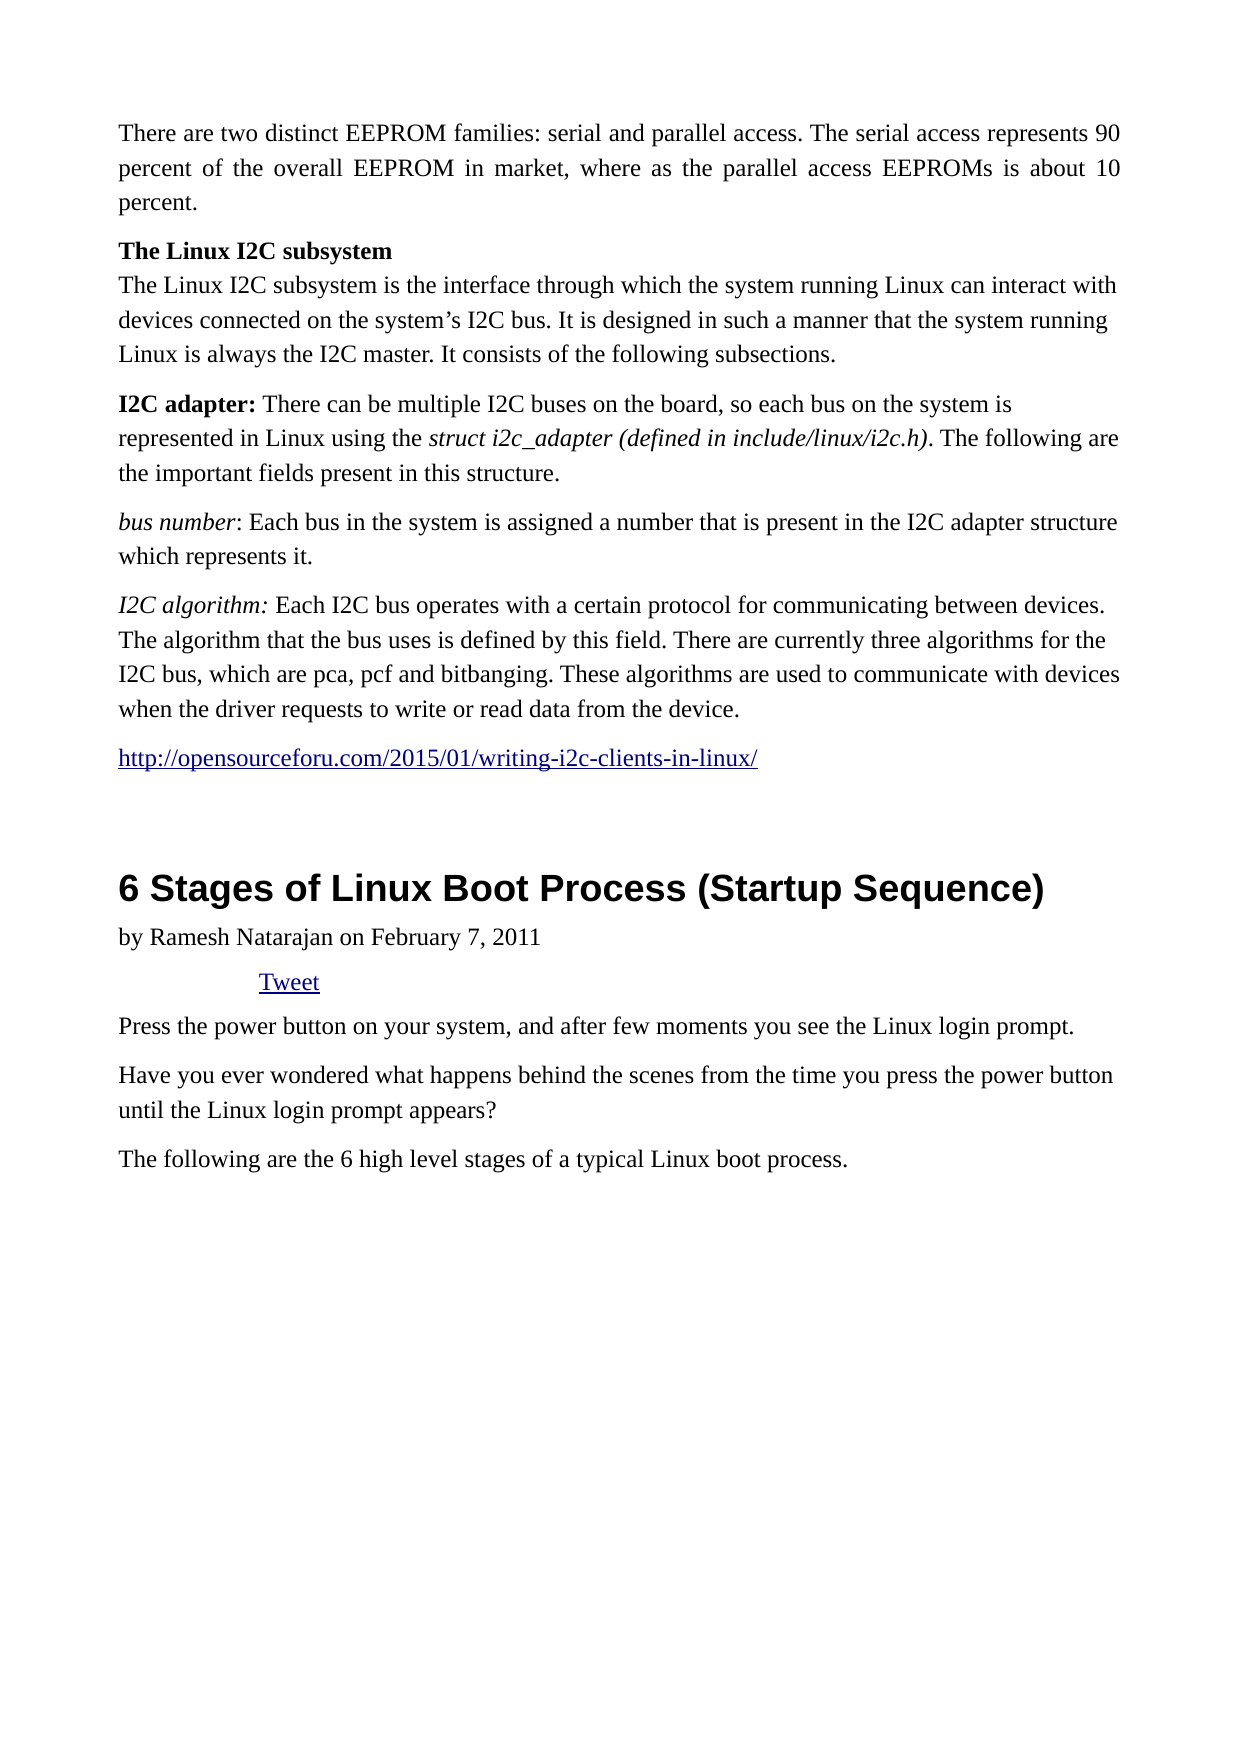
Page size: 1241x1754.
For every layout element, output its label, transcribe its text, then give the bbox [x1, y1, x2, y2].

text I2C algorithm: Each I2C bus operates with a certain protocol for communicating between devices. The algorithm that the bus uses is defined by this field. There are currently three algorithms for the I2C bus, which are pca, pcf and bitbanging. These algorithms are used to communicate with devices when the driver requests to write or read data from the device. [118, 590, 1122, 722]
text Have you ever wondered what happens behind the scenes from the time you press the power button until the Linux login prompt appears? [118, 1060, 1122, 1123]
text by Ramesh Natarajan on February 7, 2011 [118, 922, 1122, 951]
text bus number: Each bus in the system is assigned a number that is present in the I2C adapter structure which represents it. [118, 507, 1122, 570]
text The following are the 6 high level stages of a typical Linux boot process. [118, 1144, 1122, 1173]
text I2C adapter: There can be multiple I2C buses on the board, so each bus on the system is represented in Linux using the struct i2c_adapter (defined in include/linux/i2c.h). The following are the important fields present in this structure. [118, 389, 1122, 486]
text http://opensourceforu.com/2015/01/writing-i2c-clients-in-linux/ [118, 743, 1122, 771]
text Tweet [118, 967, 1122, 1006]
text There are two distinct EEPROM families: serial and parallel access. The serial access represents 90 percent of the overall EEPROM in market, where as the parallel access EEPROMs is about 10 percent. [118, 118, 1122, 216]
subtitle 6 Stages of Linux Boot Process (Startup Sequence) [118, 866, 1122, 909]
text Press the power button on your system, and after few moments you see the Linux login prompt. [118, 1011, 1122, 1040]
text The Linux I2C subsystem The Linux I2C subsystem is the interface through which the system running Linux can interact with devices connected on the system’s I2C bus. It is designed in such a manner that the system running Linux is always the I2C master. It consists of the following subsections. [118, 236, 1122, 368]
